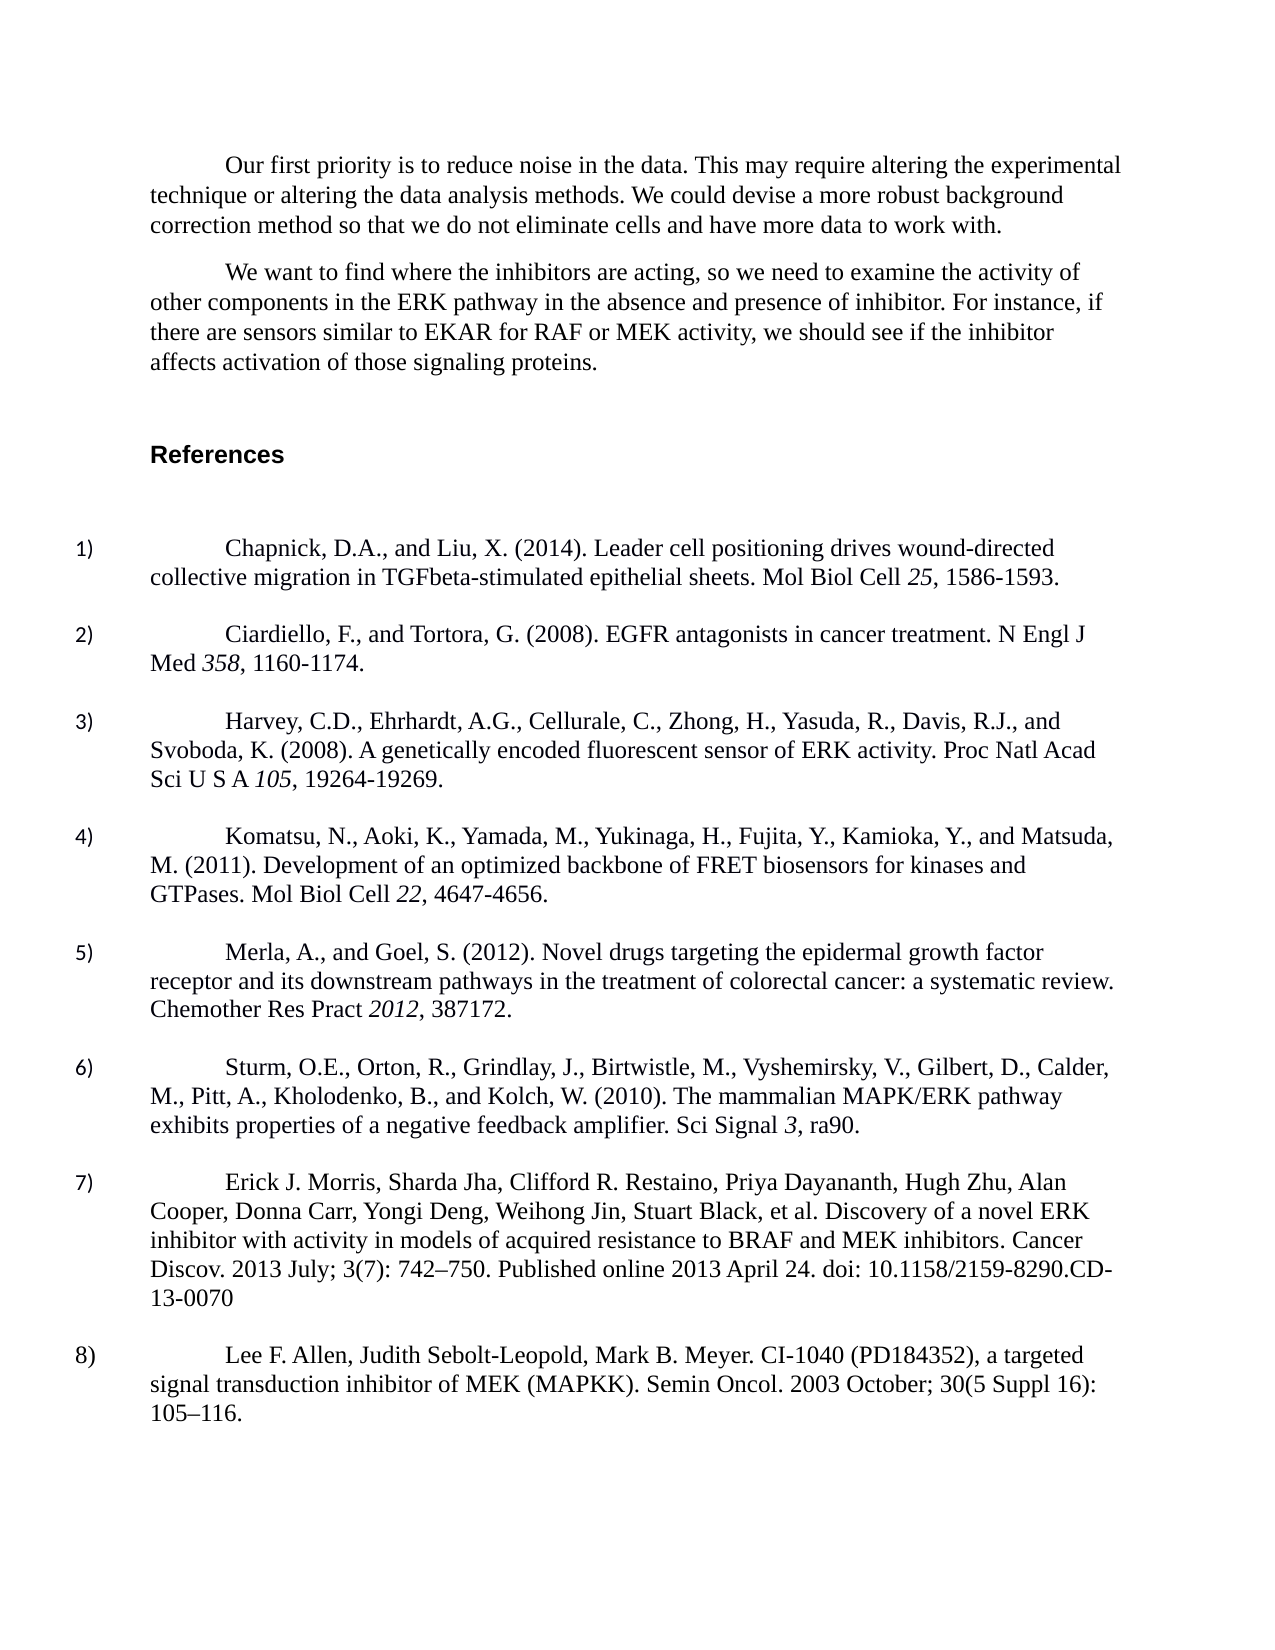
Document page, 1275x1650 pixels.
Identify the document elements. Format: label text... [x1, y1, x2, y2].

list Merla, A., and Goel, S. (2012). Novel drugs targeting the epidermal growth factor receptor and its downstream pathways in the treatment of colorectal cancer: a systematic review. Chemother Res Pract 2012, 387172. [75, 937, 1125, 1023]
list Lee F. Allen, Judith Sebolt-Leopold, Mark B. Meyer. CI-1040 (PD184352), a targeted signal transduction inhibitor of MEK (MAPKK). Semin Oncol. 2003 October; 30(5 Suppl 16): 105–116. [75, 1340, 1125, 1426]
text References [150, 440, 1125, 469]
list Sturm, O.E., Orton, R., Grindlay, J., Birtwistle, M., Vyshemirsky, V., Gilbert, D., Calder, M., Pitt, A., Kholodenko, B., and Kolch, W. (2010). The mammalian MAPK/ERK pathway exhibits properties of a negative feedback amplifier. Sci Signal 3, ra90. [75, 1052, 1125, 1138]
list Harvey, C.D., Ehrhardt, A.G., Cellurale, C., Zhong, H., Yasuda, R., Davis, R.J., and Svoboda, K. (2008). A genetically encoded fluorescent sensor of ERK activity. Proc Natl Acad Sci U S A 105, 19264-19269. [75, 706, 1125, 793]
list Erick J. Morris, Sharda Jha, Clifford R. Restaino, Priya Dayananth, Hugh Zhu, Alan Cooper, Donna Carr, Yongi Deng, Weihong Jin, Stuart Black, et al. Discovery of a novel ERK inhibitor with activity in models of acquired resistance to BRAF and MEK inhibitors. Cancer Discov. 2013 July; 3(7): 742–750. Published online 2013 April 24. doi: 10.1158/2159-8290.CD-13-0070 [75, 1167, 1125, 1311]
list Ciardiello, F., and Tortora, G. (2008). EGFR antagonists in cancer treatment. N Engl J Med 358, 1160-1174. [75, 619, 1125, 677]
list Komatsu, N., Aoki, K., Yamada, M., Yukinaga, H., Fujita, Y., Kamioka, Y., and Matsuda, M. (2011). Development of an optimized backbone of FRET biosensors for kinases and GTPases. Mol Biol Cell 22, 4647-4656. [75, 821, 1125, 908]
text Our first priority is to reduce noise in the data. This may require altering the experimental technique or altering the data analysis methods. We could devise a more robust background correction method so that we do not eliminate cells and have more data to work with. [150, 150, 1125, 239]
list Chapnick, D.A., and Liu, X. (2014). Leader cell positioning drives wound-directed collective migration in TGFbeta-stimulated epithelial sheets. Mol Biol Cell 25, 1586-1593. [75, 533, 1125, 591]
text We want to find where the inhibitors are acting, so we need to examine the activity of other components in the ERK pathway in the absence and presence of inhibitor. For instance, if there are sensors similar to EKAR for RAF or MEK activity, we should see if the inhibitor affects activation of those signaling proteins. [150, 257, 1125, 376]
